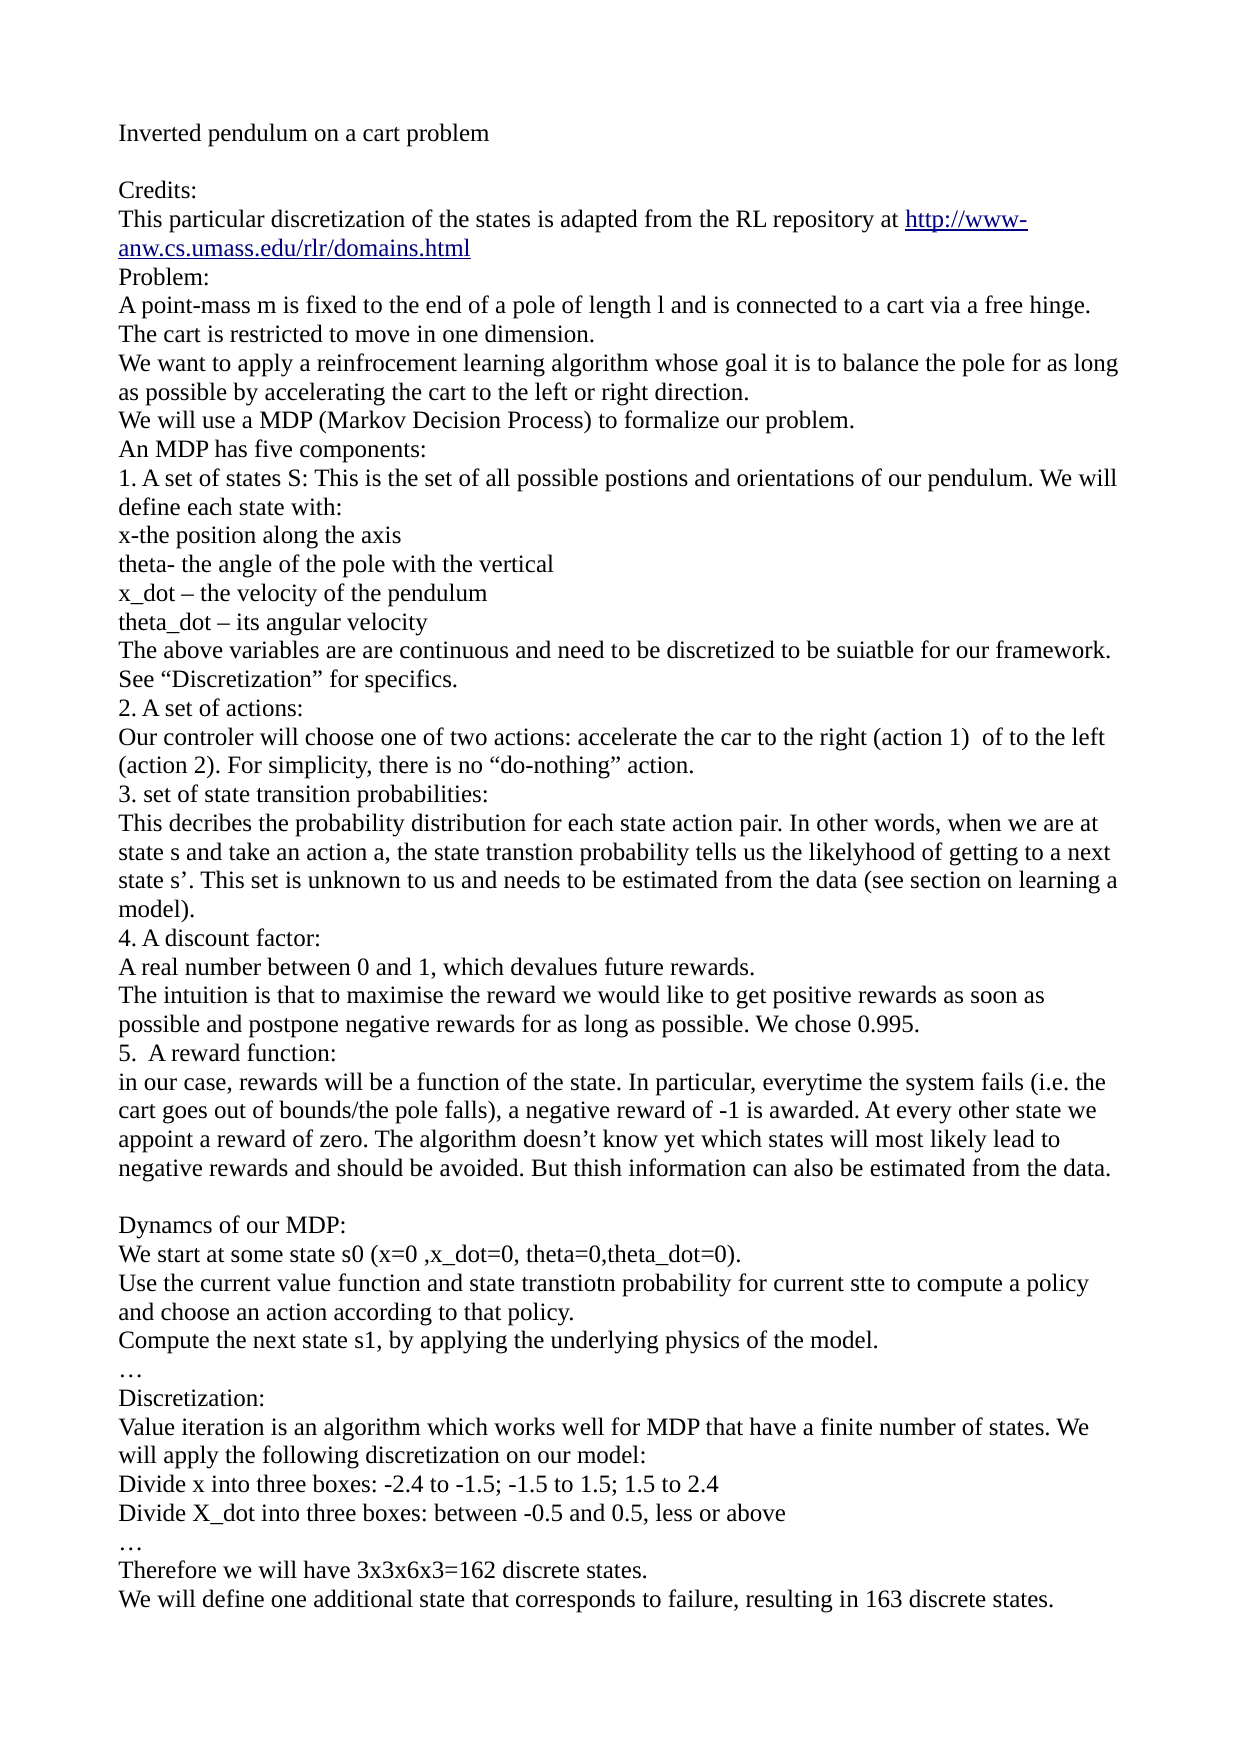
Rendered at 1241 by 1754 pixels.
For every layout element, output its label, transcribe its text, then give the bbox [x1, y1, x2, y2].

text We will define one additional state that corresponds to failure, resulting in 163 discrete states. [118, 1584, 1122, 1613]
text 2. A set of actions: [118, 693, 1122, 722]
text … [118, 1527, 1122, 1556]
text 3. set of state transition probabilities: [118, 779, 1122, 808]
text We want to apply a reinfrocement learning algorithm whose goal it is to balance the pole for as long as possible by accelerating the cart to the left or right direction. [118, 348, 1122, 406]
text 1. A set of states S: This is the set of all possible postions and orientations of our pendulum. We will define each state with: [118, 463, 1122, 521]
text Use the current value function and state transtiotn probability for current stte to compute a policy and choose an action according to that policy. [118, 1268, 1122, 1326]
text Dynamcs of our MDP: [118, 1211, 1122, 1239]
text Divide X_dot into three boxes: between -0.5 and 0.5, less or above [118, 1498, 1122, 1527]
text Inverted pendulum on a cart problem [118, 118, 1122, 147]
text Discretization: [118, 1383, 1122, 1412]
text Value iteration is an algorithm which works well for MDP that have a finite number of states. We will apply the following discretization on our model: [118, 1412, 1122, 1469]
text 5. A reward function: [118, 1038, 1122, 1067]
text The intuition is that to maximise the reward we would like to get positive rewards as soon as possible and postpone negative rewards for as long as possible. We chose 0.995. [118, 981, 1122, 1038]
text This decribes the probability distribution for each state action pair. In other words, when we are at state s and take an action a, the state transtion probability tells us the likelyhood of getting to a next state s’. This set is unknown to us and needs to be estimated from the data (see section on learning a model). [118, 808, 1122, 923]
text in our case, rewards will be a function of the state. In particular, everytime the system fails (i.e. the cart goes out of bounds/the pole falls), a negative reward of -1 is awarded. At every other state we appoint a reward of zero. The algorithm doesn’t know yet which states will most likely lead to negative rewards and should be avoided. But thish information can also be estimated from the data. [118, 1067, 1122, 1182]
text An MDP has five components: [118, 434, 1122, 463]
text This particular discretization of the states is adapted from the RL repository at http://www-anw.cs.umass.edu/rlr/domains.html [118, 204, 1122, 262]
text Compute the next state s1, by applying the underlying physics of the model. [118, 1326, 1122, 1354]
text We will use a MDP (Markov Decision Process) to formalize our problem. [118, 406, 1122, 434]
text The above variables are are continuous and need to be discretized to be suiatble for our framework. See “Discretization” for specifics. [118, 636, 1122, 693]
text x-the position along the axis­ [118, 521, 1122, 549]
text Our controler will choose one of two actions: accelerate the car to the right (action 1) of to the left (action 2). For simplicity, there is no “do-nothing” action. [118, 722, 1122, 779]
text A point-mass m is fixed to the end of a pole of length l and is connected to a cart via a free hinge. The cart is restricted to move in one dimension. [118, 291, 1122, 348]
text Therefore we will have 3x3x6x3=162 discrete states. [118, 1556, 1122, 1584]
text Credits: [118, 176, 1122, 204]
text We start at some state s0 (x=0 ,x_dot=0, theta=0,theta_dot=0). [118, 1239, 1122, 1268]
text theta_dot – its angular velocity [118, 607, 1122, 636]
text 4. A discount factor: [118, 923, 1122, 952]
text x_dot – the velocity of the pendulum [118, 578, 1122, 607]
text Divide x into three boxes: -2.4 to -1.5; -1.5 to 1.5; 1.5 to 2.4 [118, 1469, 1122, 1498]
text theta- the angle of the pole with the vertical [118, 549, 1122, 578]
text A real number between 0 and 1, which devalues future rewards. [118, 952, 1122, 981]
text … [118, 1354, 1122, 1383]
text Problem: [118, 262, 1122, 291]
